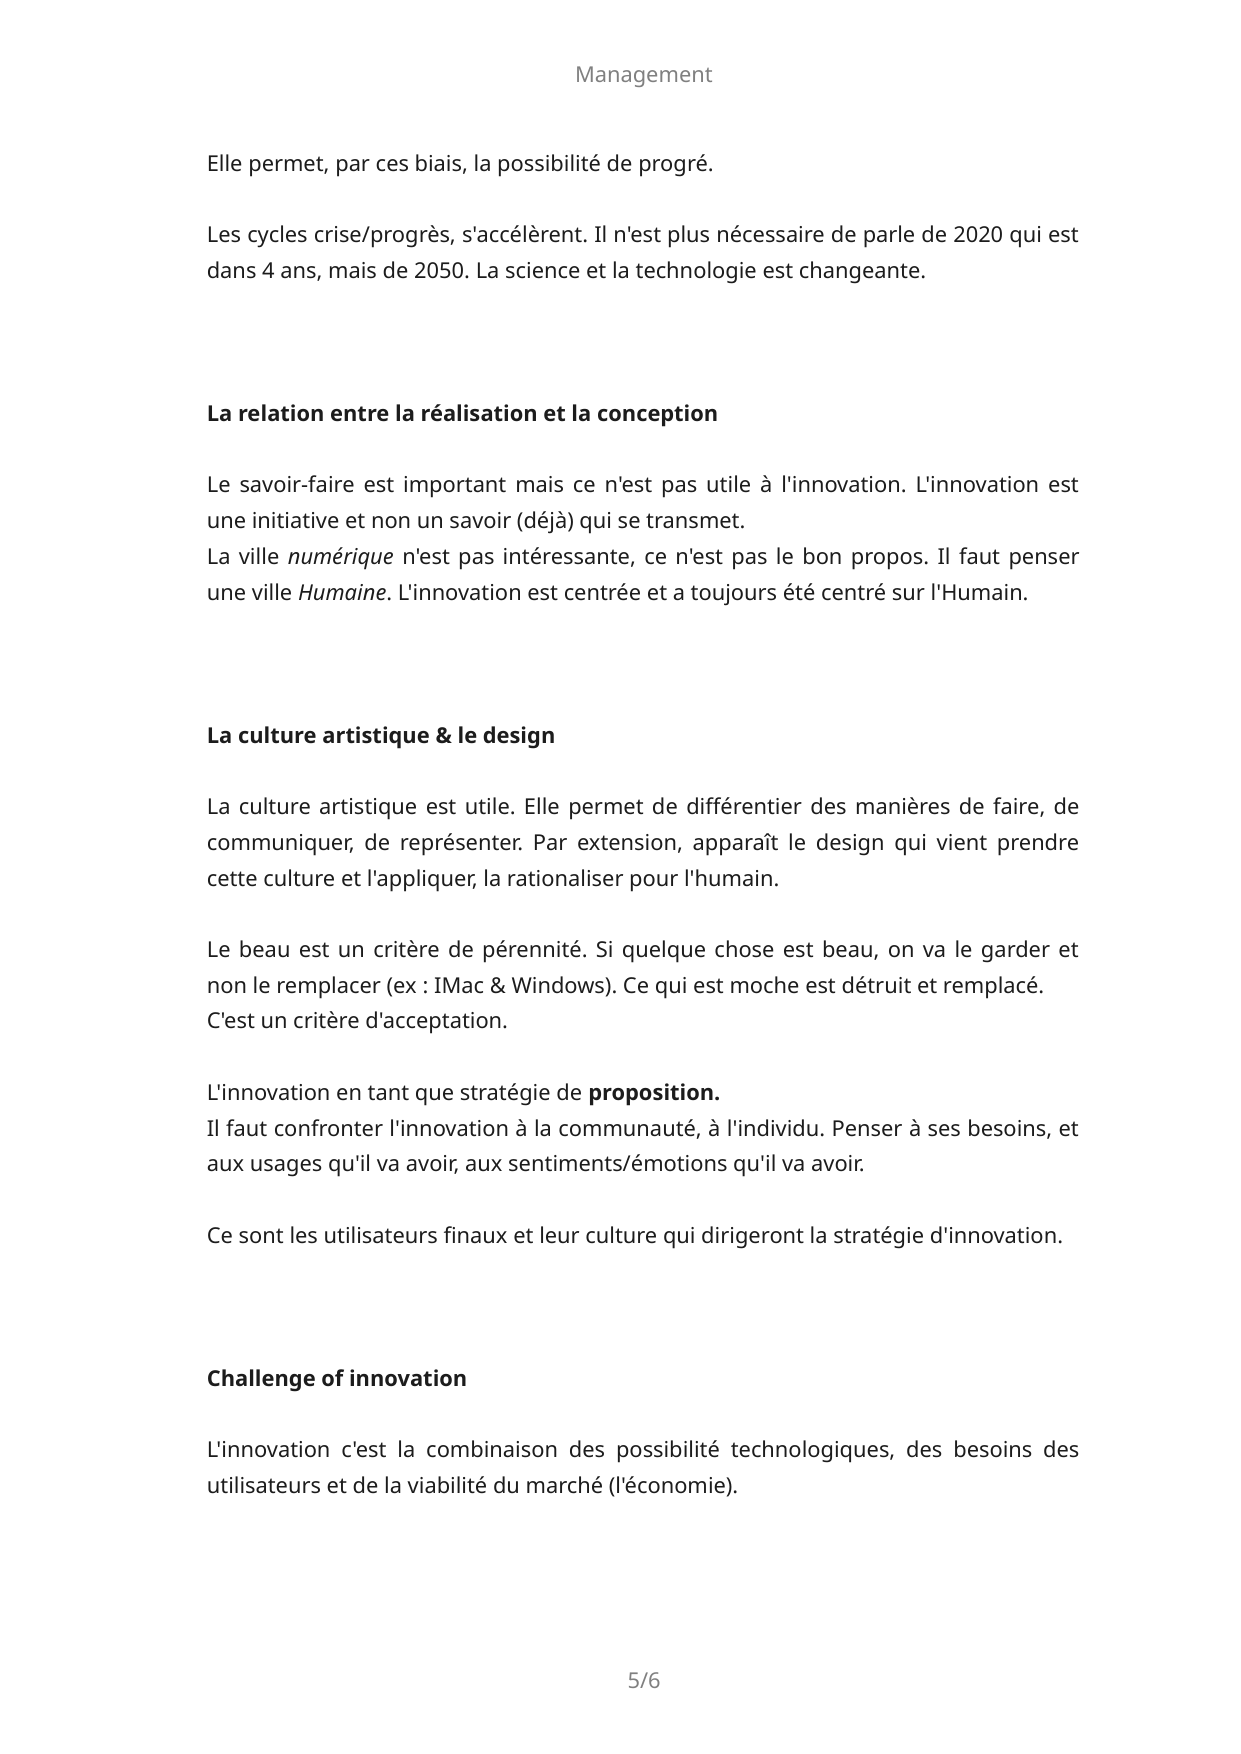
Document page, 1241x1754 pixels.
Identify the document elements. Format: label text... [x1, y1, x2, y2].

text Ce sont les utilisateurs finaux et leur culture qui dirigeront la stratégie d'innovation. [207, 1220, 1081, 1249]
text L'innovation en tant que stratégie de proposition. [207, 1077, 1081, 1107]
text Elle permet, par ces biais, la possibilité de progré. [207, 148, 1081, 178]
text La culture artistique & le design [207, 719, 1081, 749]
text La relation entre la réalisation et la conception [207, 398, 1081, 428]
text C'est un critère d'acceptation. [207, 1005, 1081, 1035]
text Challenge of innovation [207, 1363, 1081, 1392]
text Le beau est un critère de pérennité. Si quelque chose est beau, on va le garder et non le remplacer (ex : IMac & Windows). Ce qui est moche est détruit et remplacé. [207, 934, 1081, 999]
text La culture artistique est utile. Elle permet de différentier des manières de faire, de communiquer, de représenter. Par extension, apparaît le design qui vient prendre cette culture et l'appliquer, la rationaliser pour l'humain. [207, 791, 1081, 892]
text Il faut confronter l'innovation à la communauté, à l'individu. Penser à ses besoins, et aux usages qu'il va avoir, aux sentiments/émotions qu'il va avoir. [207, 1113, 1081, 1178]
text L'innovation c'est la combinaison des possibilité technologiques, des besoins des utilisateurs et de la viabilité du marché (l'économie). [207, 1434, 1081, 1500]
text La ville numérique n'est pas intéressante, ce n'est pas le bon propos. Il faut penser une ville Humaine. L'innovation est centrée et a toujours été centré sur l'Humain. [207, 541, 1081, 606]
text Le savoir-faire est important mais ce n'est pas utile à l'innovation. L'innovation est une initiative et non un savoir (déjà) qui se transmet. [207, 469, 1081, 535]
text Les cycles crise/progrès, s'accélèrent. Il n'est plus nécessaire de parle de 2020 qui est dans 4 ans, mais de 2050. La science et la technologie est changeante. [207, 219, 1081, 285]
